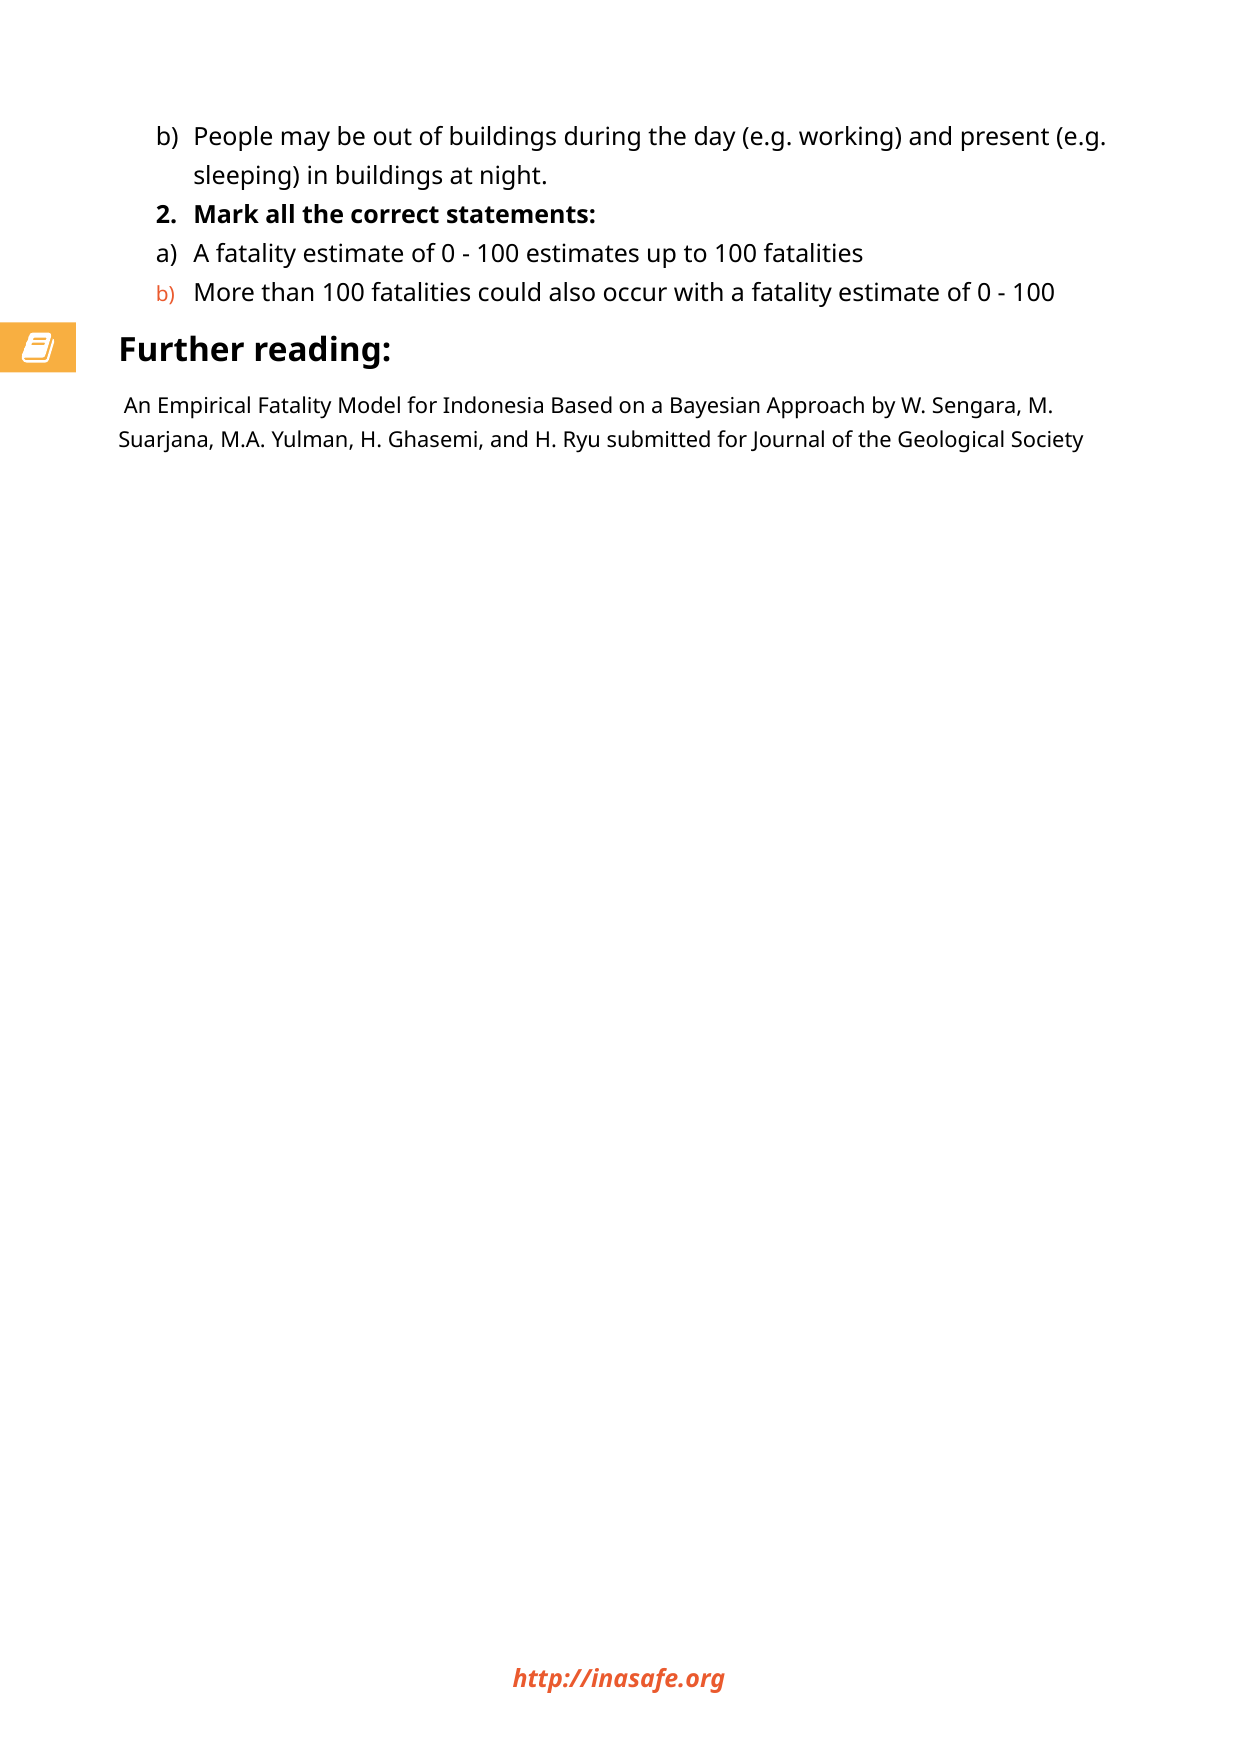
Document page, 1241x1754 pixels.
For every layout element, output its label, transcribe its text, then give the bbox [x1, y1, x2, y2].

list People may be out of buildings during the day (e.g. working) and present (e.g. sleeping) in buildings at night. [156, 118, 1122, 191]
text An Empirical Fatality Model for Indonesia Based on a Bayesian Approach by W. Sengara, M. Suarjana, M.A. Yulman, H. Ghasemi, and H. Ryu submitted for Journal of the Geological Society [118, 390, 1122, 454]
list More than 100 fatalities could also occur with a fatality estimate of 0 - 100 [156, 275, 1122, 309]
subtitle Further reading: [118, 326, 1122, 371]
list A fatality estimate of 0 - 100 estimates up to 100 fatalities [156, 236, 1122, 270]
list Mark all the correct statements: [156, 196, 1122, 231]
